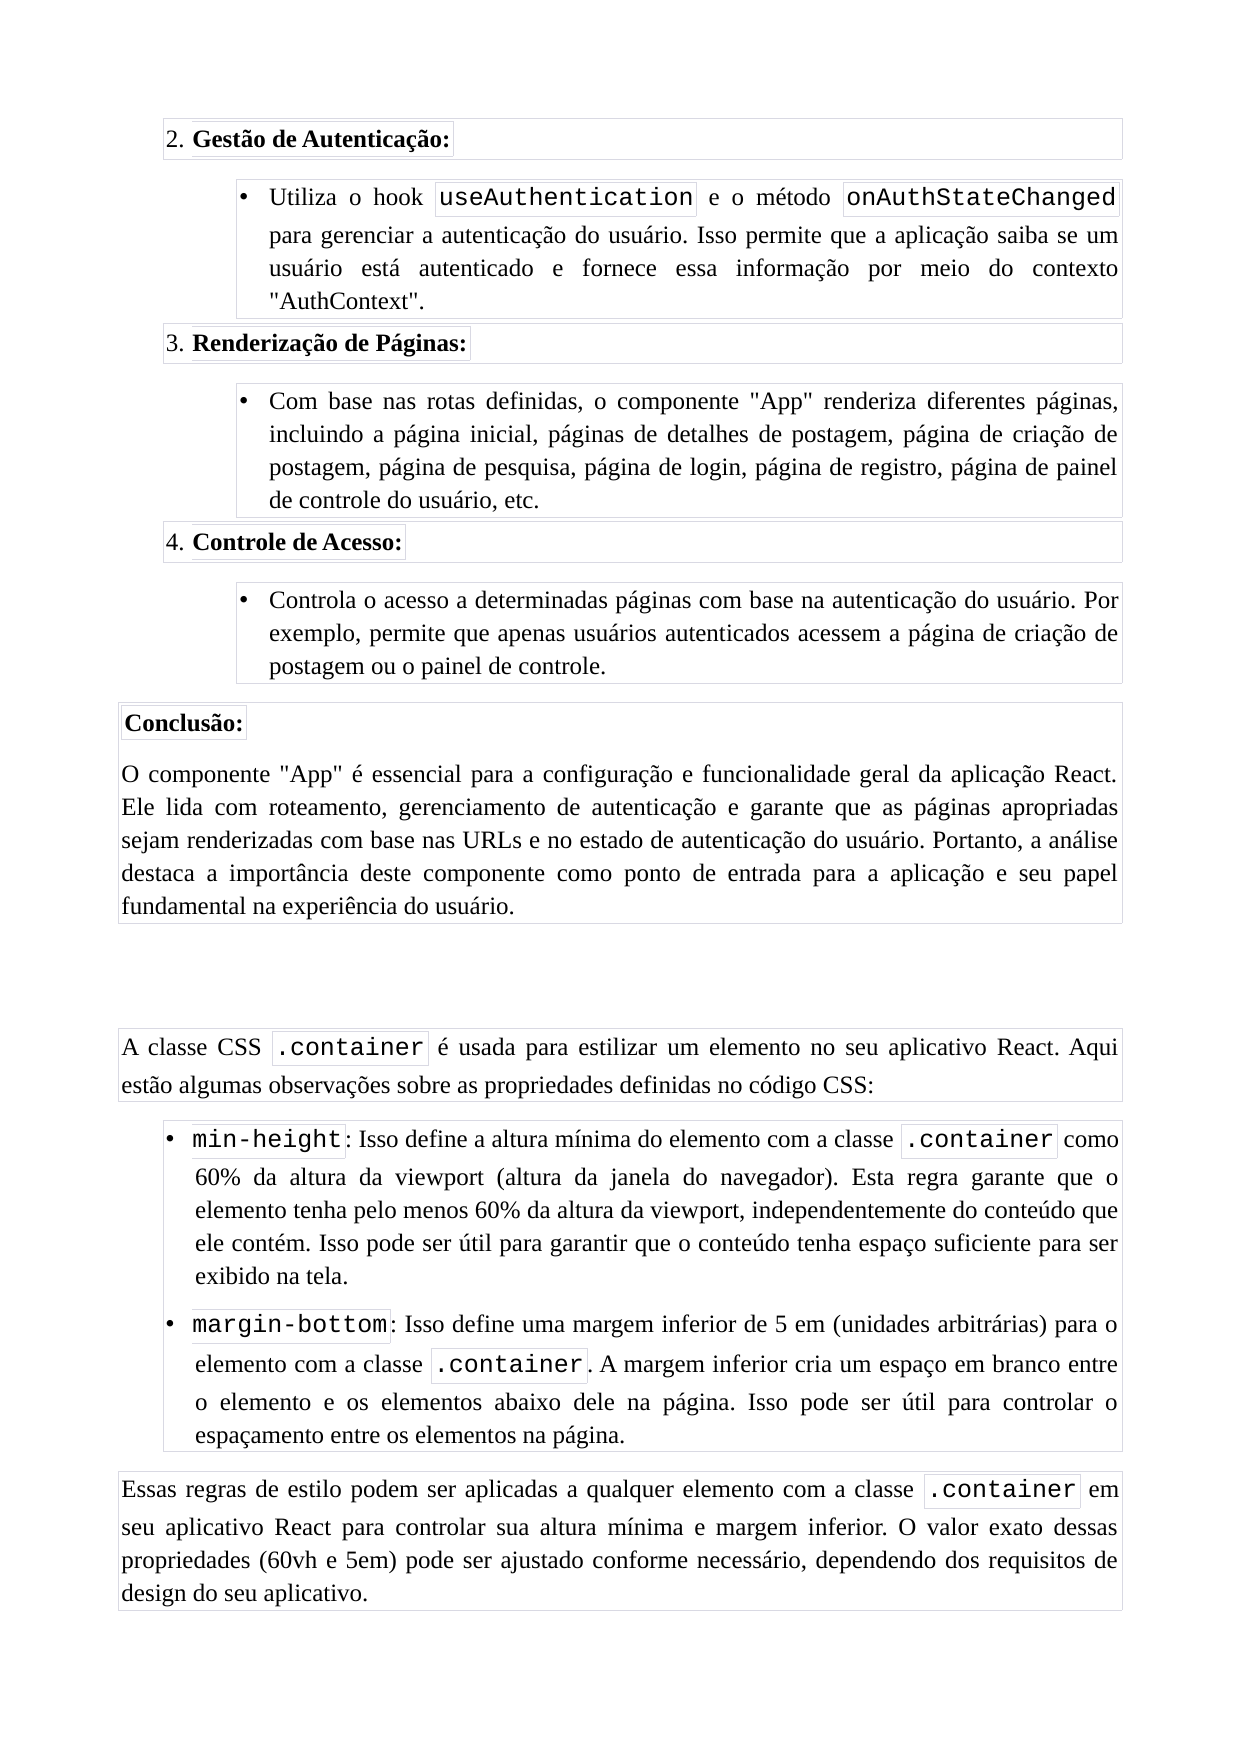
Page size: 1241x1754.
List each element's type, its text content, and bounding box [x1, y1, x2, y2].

list Com base nas rotas definidas, o componente "App" renderiza diferentes páginas, incluindo a página inicial, páginas de detalhes de postagem, página de criação de postagem, página de pesquisa, página de login, página de registro, página de painel de controle do usuário, etc. [237, 384, 1122, 517]
text Conclusão: [119, 703, 1122, 739]
list min-height: Isso define a altura mínima do elemento com a classe .container como 60% da altura da viewport (altura da janela do navegador). Esta regra garante que o elemento tenha pelo menos 60% da altura da viewport, independentemente do conteúdo que ele contém. Isso pode ser útil para garantir que o conteúdo tenha espaço suficiente para ser exibido na tela. [164, 1121, 1122, 1290]
list Utiliza o hook useAuthentication e o método onAuthStateChanged para gerenciar a autenticação do usuário. Isso permite que a aplicação saiba se um usuário está autenticado e fornece essa informação por meio do contexto "AuthContext". [237, 180, 1122, 318]
list Renderização de Páginas: [164, 324, 1122, 363]
text A classe CSS .container é usada para estilizar um elemento no seu aplicativo React. Aqui estão algumas observações sobre as propriedades definidas no código CSS: [119, 1029, 1122, 1101]
list margin-bottom: Isso define uma margem inferior de 5 em (unidades arbitrárias) para o elemento com a classe .container. A margem inferior cria um espaço em branco entre o elemento e os elementos abaixo dele na página. Isso pode ser útil para controlar o espaçamento entre os elementos na página. [164, 1306, 1122, 1451]
list Gestão de Autenticação: [164, 119, 1122, 159]
list Controla o acesso a determinadas páginas com base na autenticação do usuário. Por exemplo, permite que apenas usuários autenticados acessem a página de criação de postagem ou o painel de controle. [237, 583, 1122, 683]
text Essas regras de estilo podem ser aplicadas a qualquer elemento com a classe .container em seu aplicativo React para controlar sua altura mínima e margem inferior. O valor exato dessas propriedades (60vh e 5em) pode ser ajustado conforme necessário, dependendo dos requisitos de design do seu aplicativo. [119, 1472, 1122, 1610]
list Controle de Acesso: [164, 522, 1122, 562]
text O componente "App" é essencial para a configuração e funcionalidade geral da aplicação React. Ele lida com roteamento, gerenciamento de autenticação e garante que as páginas apropriadas sejam renderizadas com base nas URLs e no estado de autenticação do usuário. Portanto, a análise destaca a importância deste componente como ponto de entrada para a aplicação e seu papel fundamental na experiência do usuário. [119, 756, 1122, 923]
